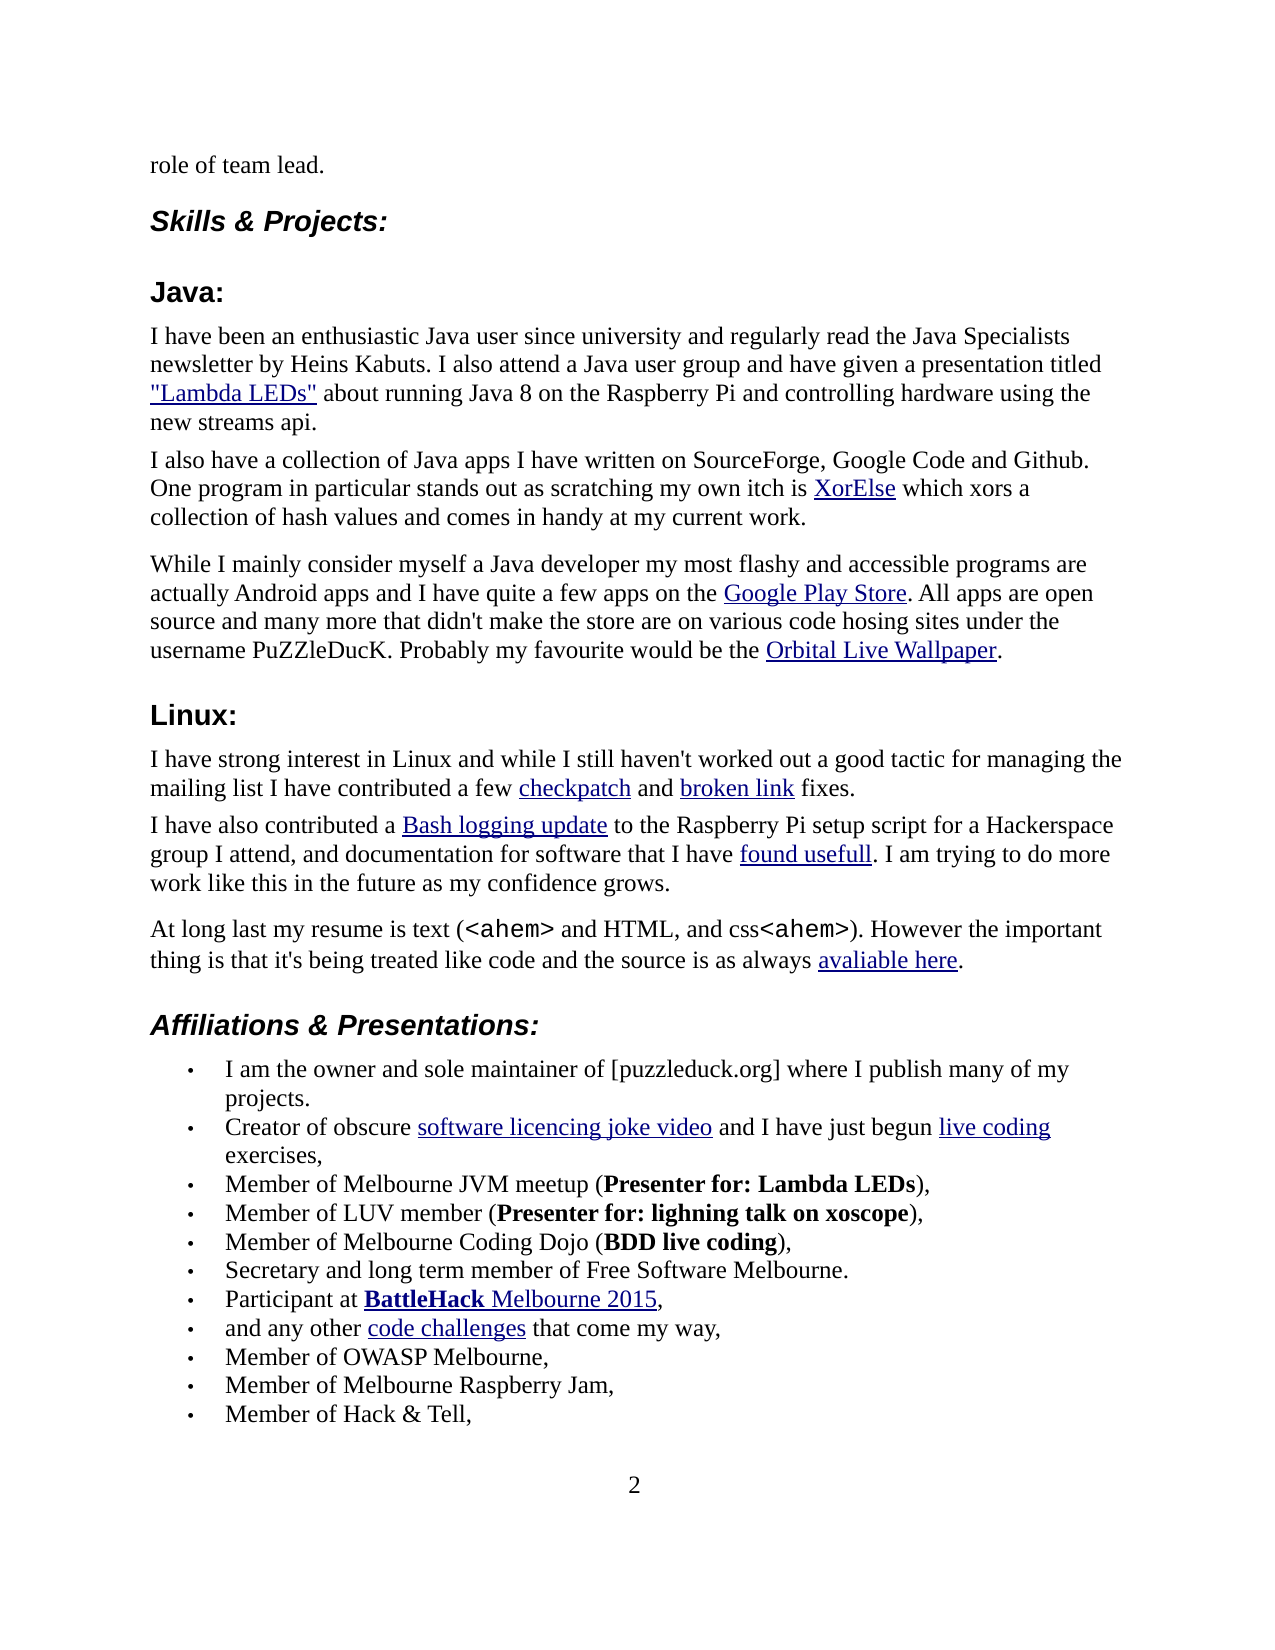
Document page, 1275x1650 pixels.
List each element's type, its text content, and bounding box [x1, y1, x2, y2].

subtitle Affiliations & Presentations: [150, 1008, 1125, 1042]
list Member of Hack & Tell, [187, 1399, 1125, 1428]
text I also have a collection of Java apps I have written on SourceForge, Google Code and Github. One program in particular stands out as scratching my own itch is XorElse which xors a collection of hash values and comes in handy at my current work. [150, 445, 1125, 531]
list Creator of obscure software licencing joke video and I have just begun live coding exercises, [187, 1112, 1125, 1169]
list Secretary and long term member of Free Software Melbourne. [187, 1255, 1125, 1284]
list and any other code challenges that come my way, [187, 1313, 1125, 1342]
subtitle Linux: [150, 698, 1125, 731]
text I have also contributed a Bash logging update to the Raspberry Pi setup script for a Hackerspace group I attend, and documentation for software that I have found usefull. I am trying to do more work like this in the future as my confidence grows. [150, 810, 1125, 897]
list I am the owner and sole maintainer of [puzzleduck.org] where I publish many of my projects. [187, 1054, 1125, 1112]
text I have strong interest in Linux and while I still haven't worked out a good tactic for managing the mailing list I have contributed a few checkpatch and broken link fixes. [150, 744, 1125, 801]
subtitle Java: [150, 275, 1125, 308]
subtitle Skills & Projects: [150, 204, 1125, 237]
list Member of OWASP Melbourne, [187, 1342, 1125, 1370]
list Participant at BattleHack Melbourne 2015, [187, 1284, 1125, 1313]
list Member of Melbourne Coding Dojo (BDD live coding), [187, 1227, 1125, 1255]
text role of team lead. [150, 150, 1125, 179]
list Member of Melbourne Raspberry Jam, [187, 1370, 1125, 1399]
list Member of Melbourne JVM meetup (Presenter for: Lambda LEDs), [187, 1169, 1125, 1198]
list Member of LUV member (Presenter for: lighning talk on xoscope), [187, 1198, 1125, 1227]
text At long last my resume is text (<ahem> and HTML, and css<ahem>). However the important thing is that it's being treated like code and the source is as always avaliable here. [150, 914, 1125, 974]
text I have been an enthusiastic Java user since university and regularly read the Java Specialists newsletter by Heins Kabuts. I also attend a Java user group and have given a presentation titled "Lambda LEDs" about running Java 8 on the Raspberry Pi and controlling hardware using the new streams api. [150, 321, 1125, 436]
text While I mainly consider myself a Java developer my most flashy and accessible programs are actually Android apps and I have quite a few apps on the Google Play Store. All apps are open source and many more that didn't make the store are on various code hosing sites under the username PuZZleDucK. Probably my favourite would be the Orbital Live Wallpaper. [150, 549, 1125, 664]
